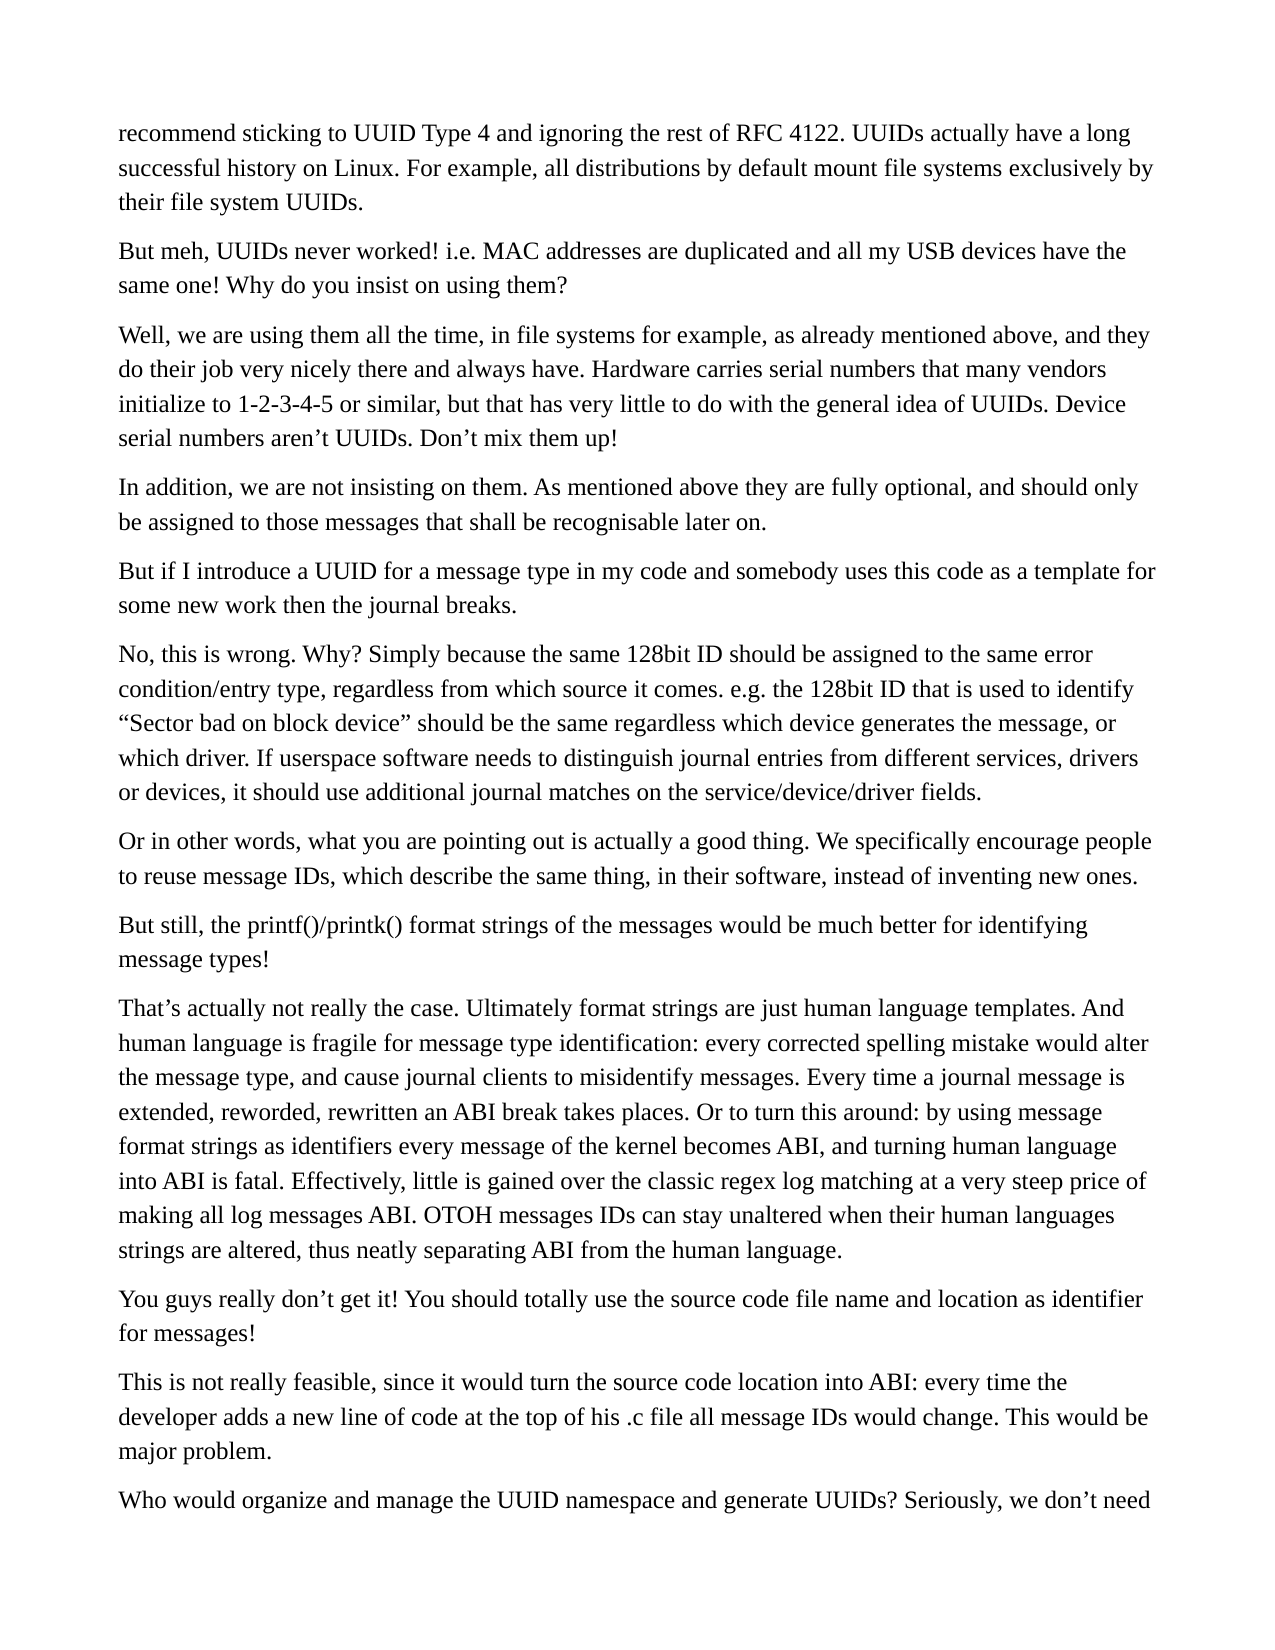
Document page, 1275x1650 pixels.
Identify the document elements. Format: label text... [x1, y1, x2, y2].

text Or in other words, what you are pointing out is actually a good thing. We specifically encourage people to reuse message IDs, which describe the same thing, in their software, instead of inventing new ones. [118, 826, 1157, 889]
text You guys really don’t get it! You should totally use the source code file name and location as identifier for messages! [118, 1284, 1157, 1347]
text In addition, we are not insisting on them. As mentioned above they are fully optional, and should only be assigned to those messages that shall be recognisable later on. [118, 472, 1157, 535]
text Who would organize and manage the UUID namespace and generate UUIDs? Seriously, we don’t need [118, 1485, 1157, 1514]
text But if I introduce a UUID for a message type in my code and somebody uses this code as a template for some new work then the journal breaks. [118, 556, 1157, 619]
text Well, we are using them all the time, in file systems for example, as already mentioned above, and they do their job very nicely there and always have. Hardware carries serial numbers that many vendors initialize to 1-2-3-4-5 or similar, but that has very little to do with the general idea of UUIDs. Device serial numbers aren’t UUIDs. Don’t mix them up! [118, 320, 1157, 452]
text But still, the printf()/printk() format strings of the messages would be much better for identifying message types! [118, 910, 1157, 973]
text But meh, UUIDs never worked! i.e. MAC addresses are duplicated and all my USB devices have the same one! Why do you insist on using them? [118, 236, 1157, 299]
text No, this is wrong. Why? Simply because the same 128bit ID should be assigned to the same error condition/entry type, regardless from which source it comes. e.g. the 128bit ID that is used to identify “Sector bad on block device” should be the same regardless which device generates the message, or which driver. If userspace software needs to distinguish journal entries from different services, drivers or devices, it should use additional journal matches on the service/device/driver fields. [118, 639, 1157, 806]
text That’s actually not really the case. Ultimately format strings are just human language templates. And human language is fragile for message type identification: every corrected spelling mistake would alter the message type, and cause journal clients to misidentify messages. Every time a journal message is extended, reworded, rewritten an ABI break takes places. Or to turn this around: by using message format strings as identifiers every message of the kernel becomes ABI, and turning human language into ABI is fatal. Effectively, little is gained over the classic regex log matching at a very steep price of making all log messages ABI. OTOH messages IDs can stay unaltered when their human languages strings are altered, thus neatly separating ABI from the human language. [118, 993, 1157, 1263]
text recommend sticking to UUID Type 4 and ignoring the rest of RFC 4122. UUIDs actually have a long successful history on Linux. For example, all distributions by default mount file systems exclusively by their file system UUIDs. [118, 118, 1157, 216]
text This is not really feasible, since it would turn the source code location into ABI: every time the developer adds a new line of code at the top of his .c file all message IDs would change. This would be major problem. [118, 1367, 1157, 1465]
